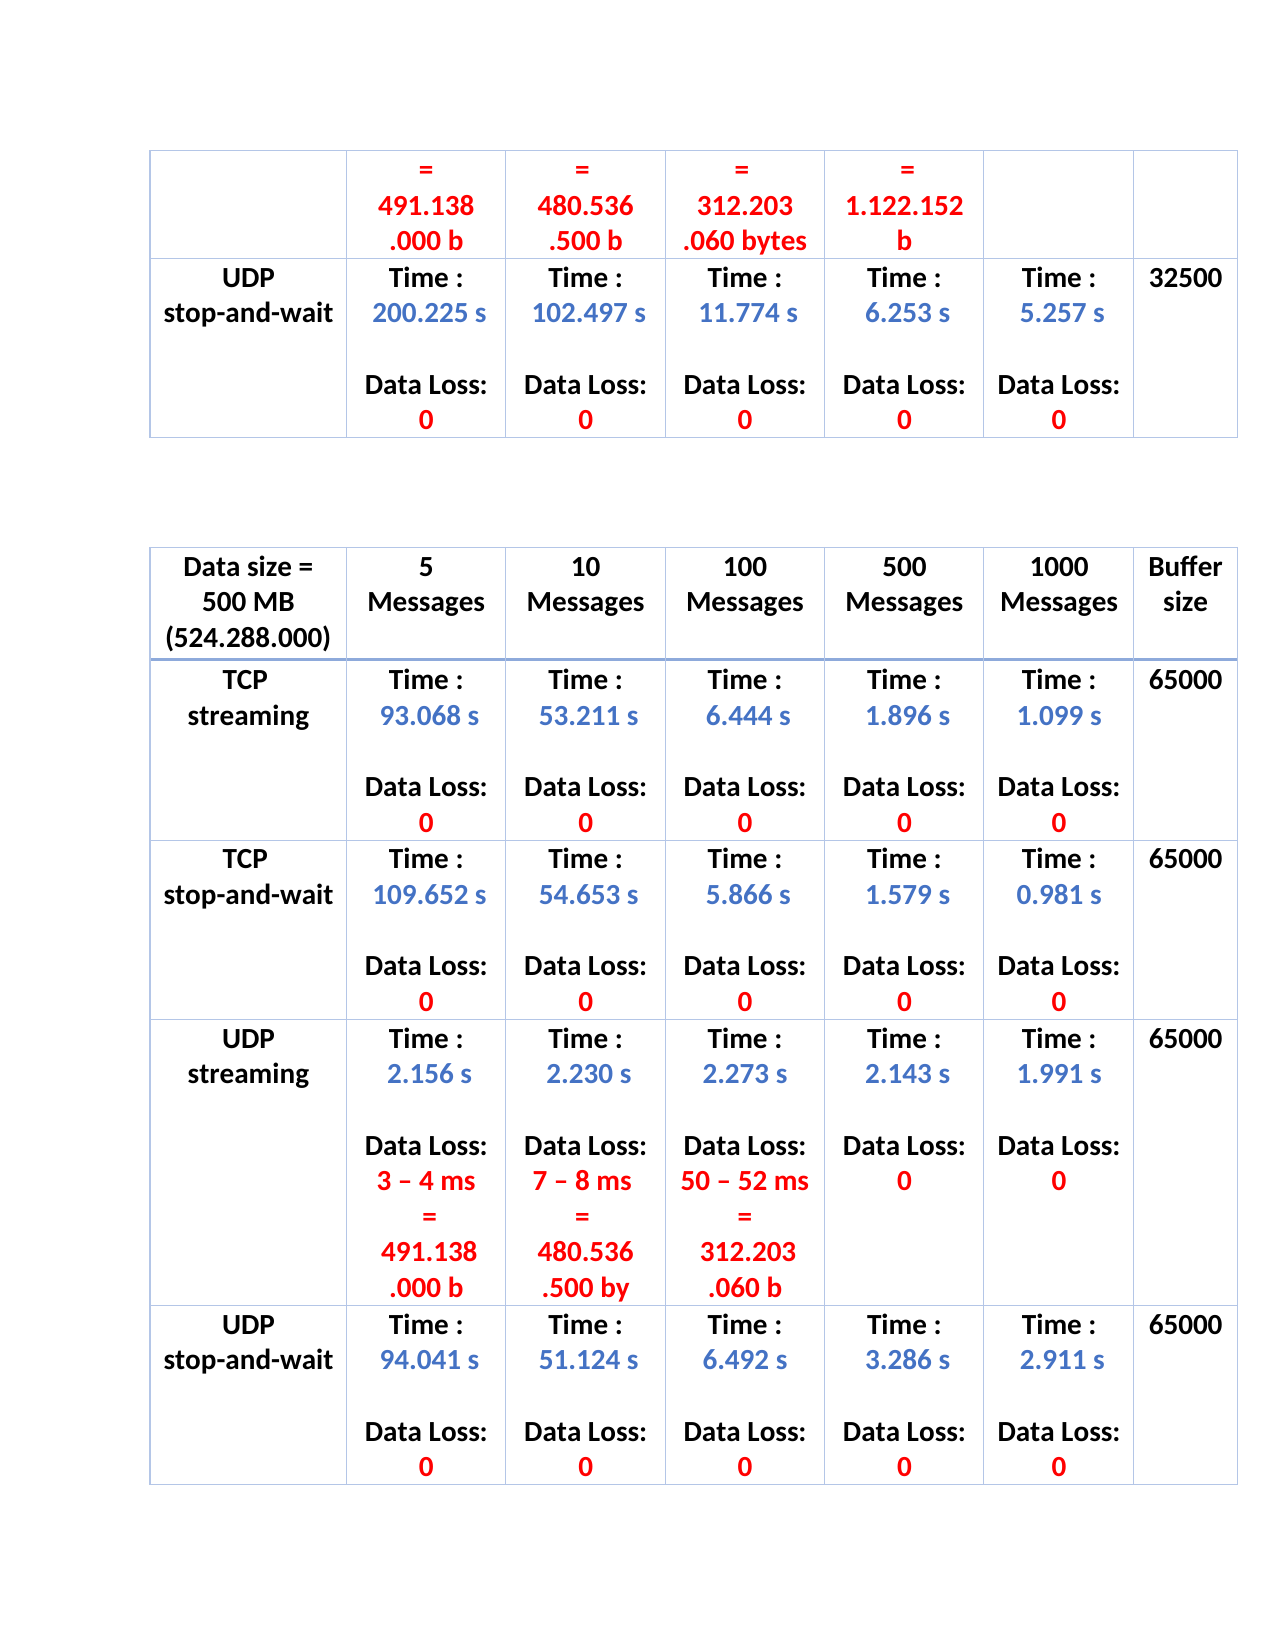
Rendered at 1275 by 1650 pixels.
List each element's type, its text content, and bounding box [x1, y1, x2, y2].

table_cell UDP stop-and-wait [151, 1306, 346, 1484]
table_cell 65000 [1134, 1306, 1237, 1484]
table_cell Time : 6.444 s Data Loss: 0 [666, 661, 824, 839]
table_cell Time : 93.068 s Data Loss: 0 [347, 661, 505, 839]
table_cell Time : 1.991 s Data Loss: 0 [984, 1020, 1133, 1305]
table_cell 65000 [1134, 1020, 1237, 1305]
table_cell Time : 1.896 s Data Loss: 0 [825, 661, 983, 839]
table_header 10 Messages [506, 548, 665, 658]
table_cell [1134, 151, 1237, 258]
table_cell Time : 2.911 s Data Loss: 0 [984, 1306, 1133, 1484]
table_cell Time : 94.041 s Data Loss: 0 [347, 1306, 505, 1484]
table_header 100 Messages [666, 548, 824, 658]
table_cell Time : 11.774 s Data Loss: 0 [666, 259, 824, 437]
table_cell Time : 54.653 s Data Loss: 0 [506, 841, 665, 1019]
table_cell TCP stop-and-wait [151, 841, 346, 1019]
table_cell [984, 151, 1133, 258]
table_header Data size = 500 MB (524.288.000) [151, 548, 346, 658]
table_cell = 480.536 .500 b [506, 151, 665, 258]
table_cell Time : 1.099 s Data Loss: 0 [984, 661, 1133, 839]
table_cell Time : 109.652 s Data Loss: 0 [347, 841, 505, 1019]
table_cell Time : 2.156 s Data Loss: 3 – 4 ms = 491.138 .000 b [347, 1020, 505, 1305]
table_cell Time : 53.211 s Data Loss: 0 [506, 661, 665, 839]
table_cell UDP stop-and-wait [151, 259, 346, 437]
table_cell = 1.122.152 b [825, 151, 983, 258]
table_cell Time : 51.124 s Data Loss: 0 [506, 1306, 665, 1484]
table_cell 65000 [1134, 661, 1237, 839]
table_cell Time : 0.981 s Data Loss: 0 [984, 841, 1133, 1019]
table_cell Time : 3.286 s Data Loss: 0 [825, 1306, 983, 1484]
table_cell [151, 151, 346, 258]
table_cell UDP streaming [151, 1020, 346, 1305]
table_cell Time : 1.579 s Data Loss: 0 [825, 841, 983, 1019]
table_cell 65000 [1134, 841, 1237, 1019]
table_header Buffer size [1134, 548, 1237, 658]
table_cell TCP streaming [151, 661, 346, 839]
table_header 5 Messages [347, 548, 505, 658]
table_cell Time : 2.273 s Data Loss: 50 – 52 ms = 312.203 .060 b [666, 1020, 824, 1305]
table_cell = 312.203 .060 bytes [666, 151, 824, 258]
table_cell Time : 2.230 s Data Loss: 7 – 8 ms = 480.536 .500 by [506, 1020, 665, 1305]
table_cell Time : 102.497 s Data Loss: 0 [506, 259, 665, 437]
table_cell Time : 2.143 s Data Loss: 0 [825, 1020, 983, 1305]
table_cell 32500 [1134, 259, 1237, 437]
table_header 500 Messages [825, 548, 983, 658]
table_cell Time : 5.866 s Data Loss: 0 [666, 841, 824, 1019]
table_cell Time : 6.492 s Data Loss: 0 [666, 1306, 824, 1484]
table_cell Time : 6.253 s Data Loss: 0 [825, 259, 983, 437]
table_cell = 491.138 .000 b [347, 151, 505, 258]
table_cell Time : 200.225 s Data Loss: 0 [347, 259, 505, 437]
table_cell Time : 5.257 s Data Loss: 0 [984, 259, 1133, 437]
table_header 1000 Messages [984, 548, 1133, 658]
